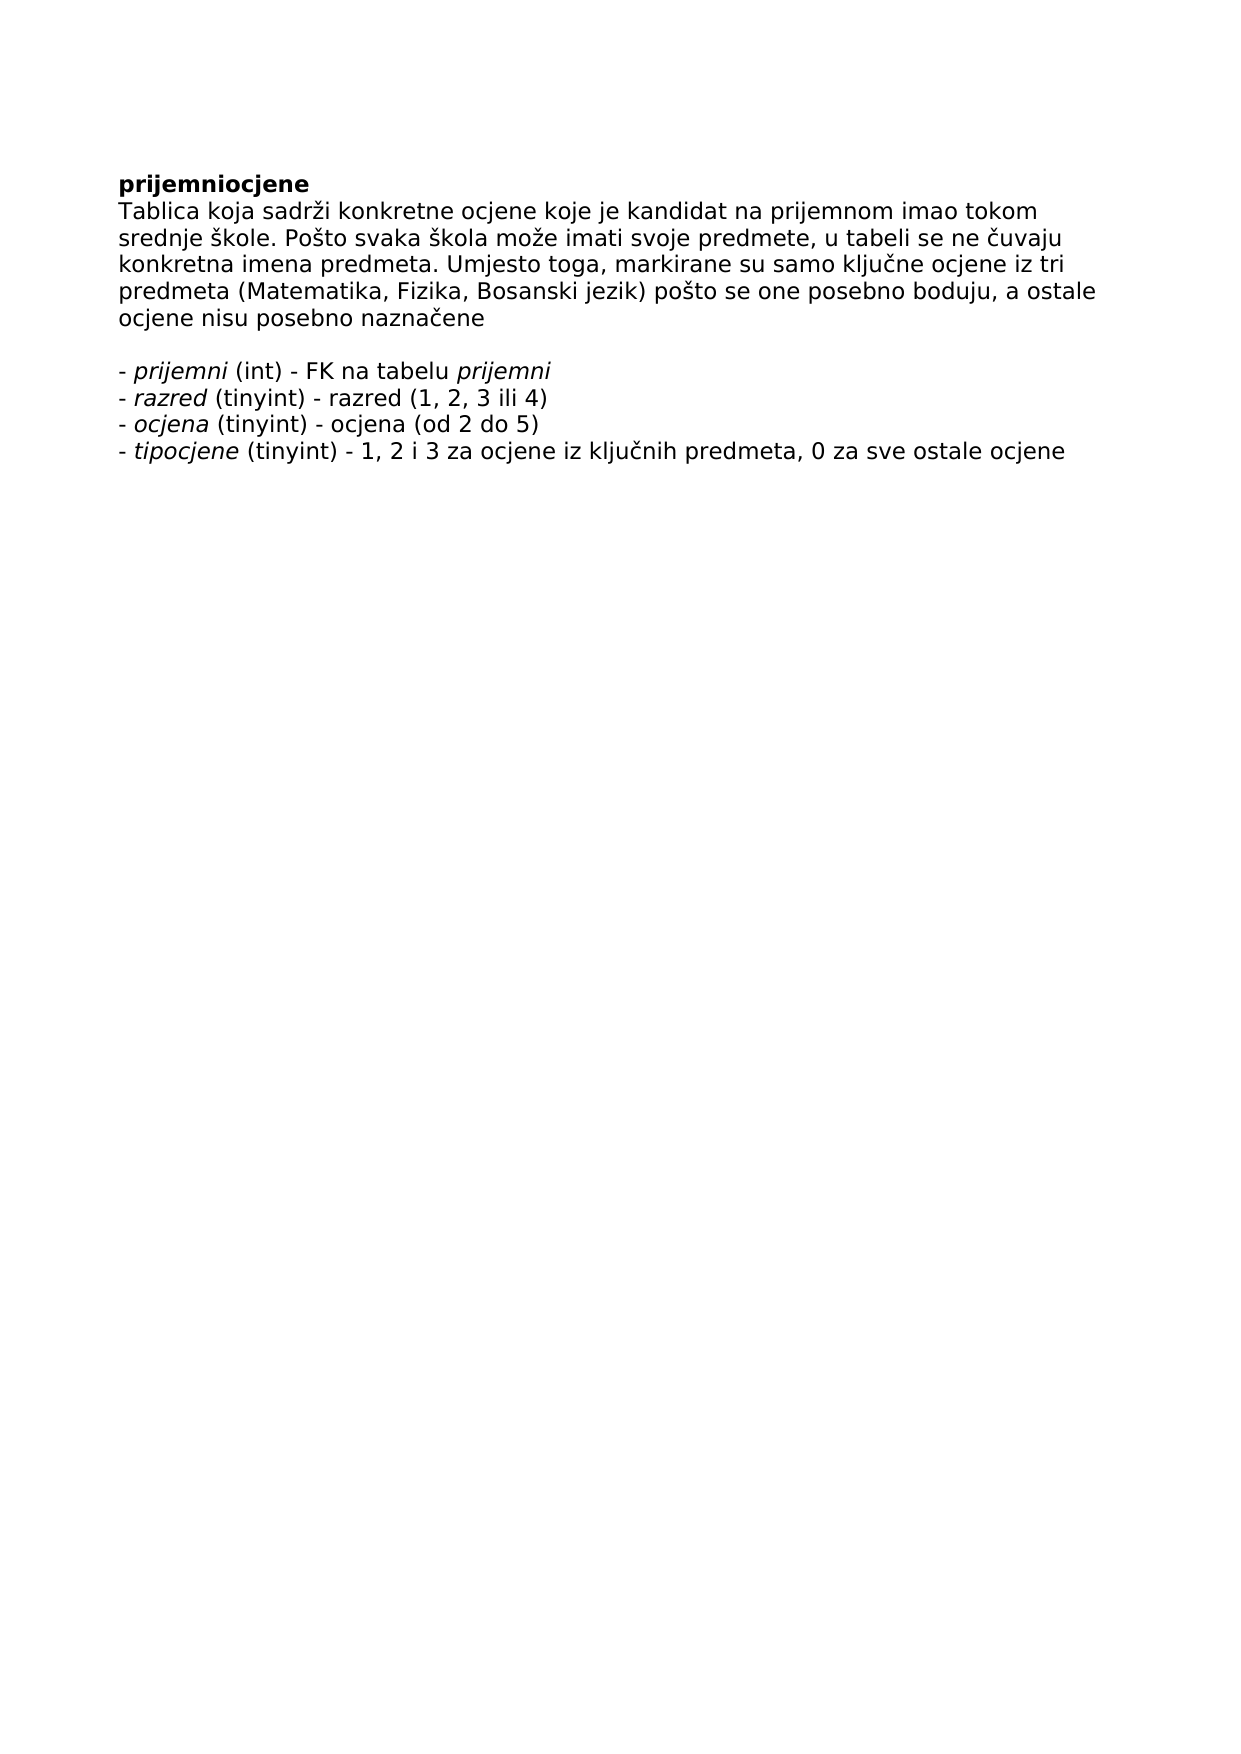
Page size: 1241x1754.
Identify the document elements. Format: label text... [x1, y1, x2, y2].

text - razred (tinyint) - razred (1, 2, 3 ili 4) [118, 385, 1122, 411]
text - ocjena (tinyint) - ocjena (od 2 do 5) [118, 411, 1122, 438]
text prijemniocjene [118, 171, 1122, 198]
text Tablica koja sadrži konkretne ocjene koje je kandidat na prijemnom imao tokom srednje škole. Pošto svaka škola može imati svoje predmete, u tabeli se ne čuvaju konkretna imena predmeta. Umjesto toga, markirane su samo ključne ocjene iz tri predmeta (Matematika, Fizika, Bosanski jezik) pošto se one posebno boduju, a ostale ocjene nisu posebno naznačene [118, 198, 1122, 331]
text - tipocjene (tinyint) - 1, 2 i 3 za ocjene iz ključnih predmeta, 0 za sve ostale ocjene [118, 438, 1122, 465]
text - prijemni (int) - FK na tabelu prijemni [118, 358, 1122, 385]
